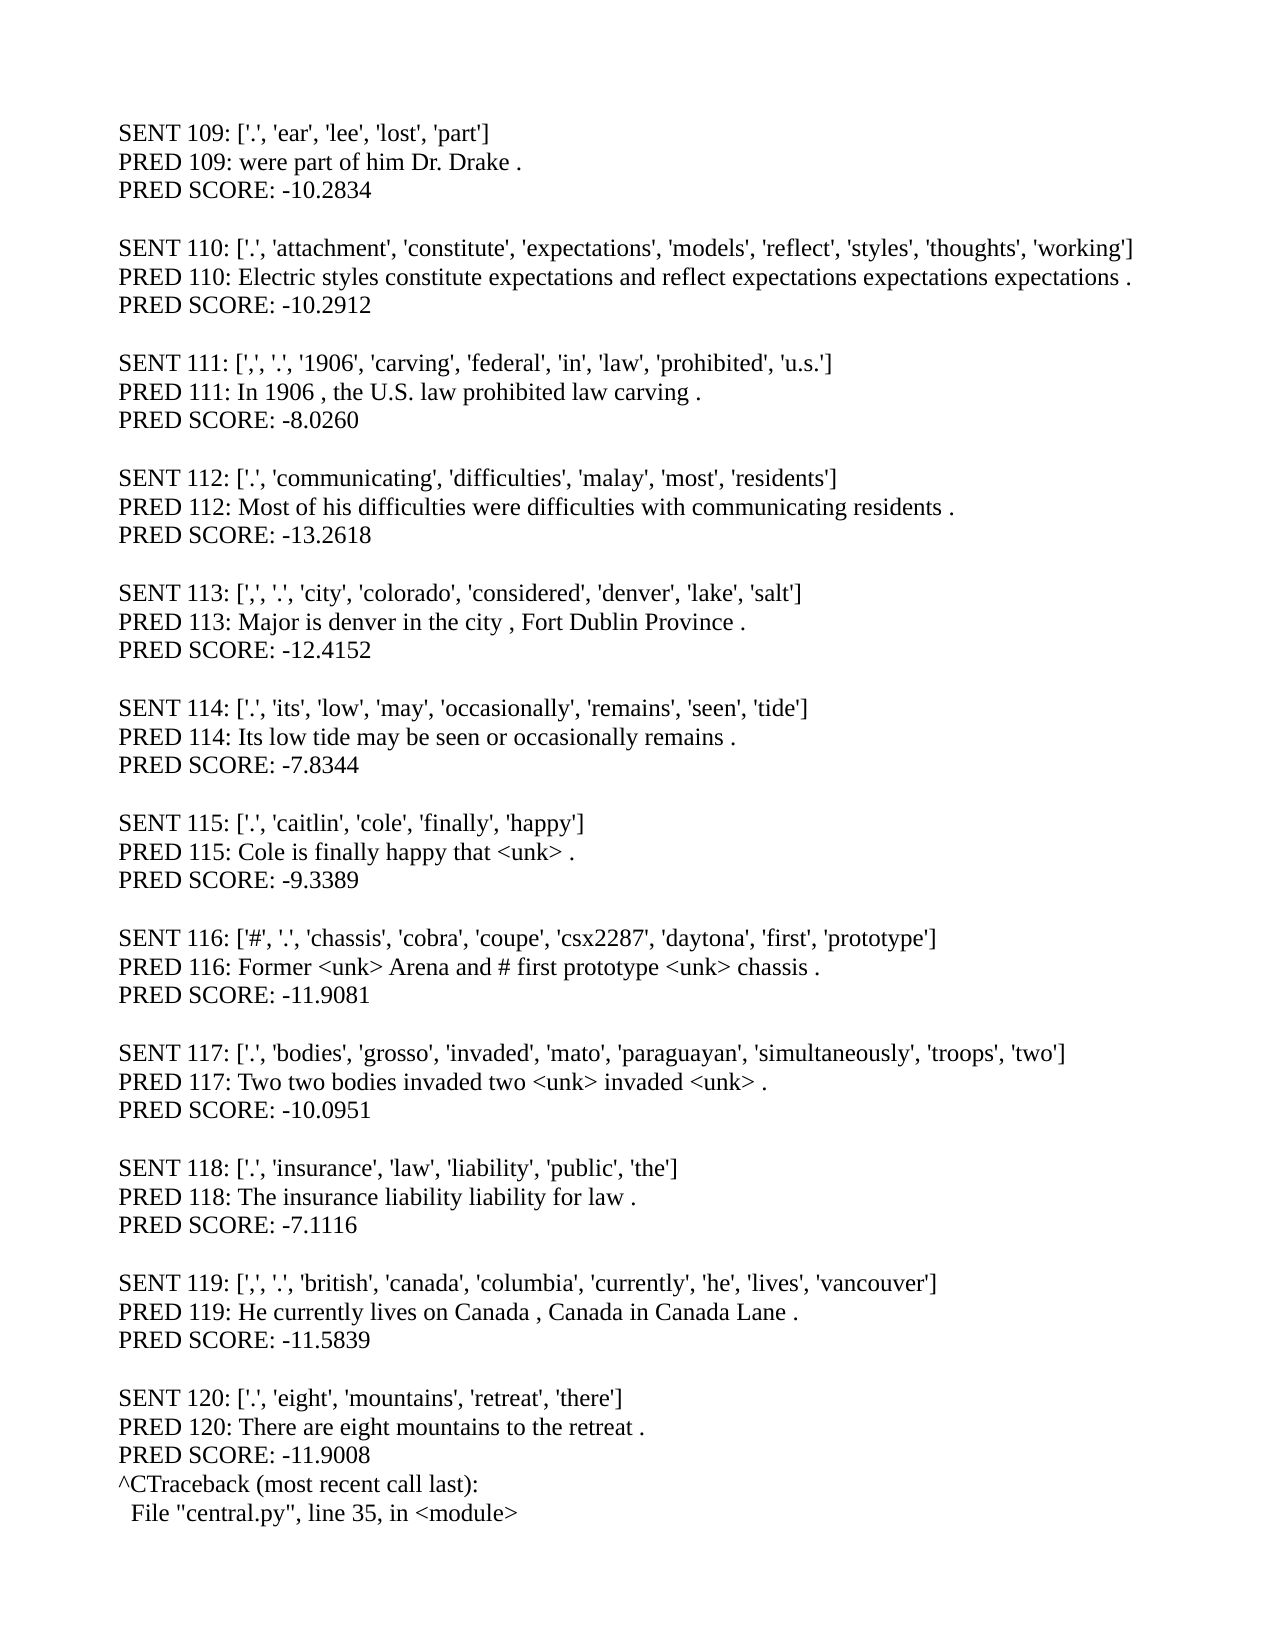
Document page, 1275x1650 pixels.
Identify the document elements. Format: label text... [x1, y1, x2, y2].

text PRED 120: There are eight mountains to the retreat . [118, 1412, 1157, 1441]
text PRED 114: Its low tide may be seen or occasionally remains . [118, 722, 1157, 751]
text SENT 117: ['.', 'bodies', 'grosso', 'invaded', 'mato', 'paraguayan', 'simultaneously', 'troops', 'two'] [118, 1038, 1157, 1067]
text SENT 120: ['.', 'eight', 'mountains', 'retreat', 'there'] [118, 1383, 1157, 1412]
text PRED SCORE: -10.2912 [118, 291, 1157, 319]
text PRED 117: Two two bodies invaded two <unk> invaded <unk> . [118, 1067, 1157, 1096]
text PRED SCORE: -10.0951 [118, 1096, 1157, 1124]
text PRED 113: Major is denver in the city , Fort Dublin Province . [118, 607, 1157, 636]
text PRED 116: Former <unk> Arena and # first prototype <unk> chassis . [118, 952, 1157, 981]
text PRED SCORE: -13.2618 [118, 521, 1157, 549]
text SENT 109: ['.', 'ear', 'lee', 'lost', 'part'] [118, 118, 1157, 147]
text PRED 112: Most of his difficulties were difficulties with communicating residents . [118, 492, 1157, 521]
text PRED 110: Electric styles constitute expectations and reflect expectations expectations expectations . [118, 262, 1157, 291]
text SENT 118: ['.', 'insurance', 'law', 'liability', 'public', 'the'] [118, 1153, 1157, 1182]
text PRED 115: Cole is finally happy that <unk> . [118, 837, 1157, 866]
text SENT 110: ['.', 'attachment', 'constitute', 'expectations', 'models', 'reflect', 'styles', 'thoughts', 'working'] [118, 233, 1157, 262]
text PRED 111: In 1906 , the U.S. law prohibited law carving . [118, 377, 1157, 406]
text PRED SCORE: -12.4152 [118, 636, 1157, 664]
text PRED SCORE: -9.3389 [118, 866, 1157, 894]
text PRED SCORE: -11.9081 [118, 981, 1157, 1009]
text PRED 118: The insurance liability liability for law . [118, 1182, 1157, 1211]
text File "central.py", line 35, in <module> [118, 1498, 1157, 1527]
text PRED 119: He currently lives on Canada , Canada in Canada Lane . [118, 1297, 1157, 1326]
text SENT 115: ['.', 'caitlin', 'cole', 'finally', 'happy'] [118, 808, 1157, 837]
text SENT 119: [',', '.', 'british', 'canada', 'columbia', 'currently', 'he', 'lives', 'vancouver'] [118, 1268, 1157, 1297]
text SENT 114: ['.', 'its', 'low', 'may', 'occasionally', 'remains', 'seen', 'tide'] [118, 693, 1157, 722]
text PRED SCORE: -7.1116 [118, 1211, 1157, 1239]
text SENT 116: ['#', '.', 'chassis', 'cobra', 'coupe', 'csx2287', 'daytona', 'first', 'prototype'] [118, 923, 1157, 952]
text PRED SCORE: -7.8344 [118, 751, 1157, 779]
text SENT 111: [',', '.', '1906', 'carving', 'federal', 'in', 'law', 'prohibited', 'u.s.'] [118, 348, 1157, 377]
text SENT 112: ['.', 'communicating', 'difficulties', 'malay', 'most', 'residents'] [118, 463, 1157, 492]
text PRED SCORE: -11.9008 [118, 1441, 1157, 1469]
text PRED SCORE: -10.2834 [118, 176, 1157, 204]
text ^CTraceback (most recent call last): [118, 1469, 1157, 1498]
text PRED SCORE: -8.0260 [118, 406, 1157, 434]
text PRED SCORE: -11.5839 [118, 1326, 1157, 1354]
text PRED 109: were part of him Dr. Drake . [118, 147, 1157, 176]
text SENT 113: [',', '.', 'city', 'colorado', 'considered', 'denver', 'lake', 'salt'] [118, 578, 1157, 607]
